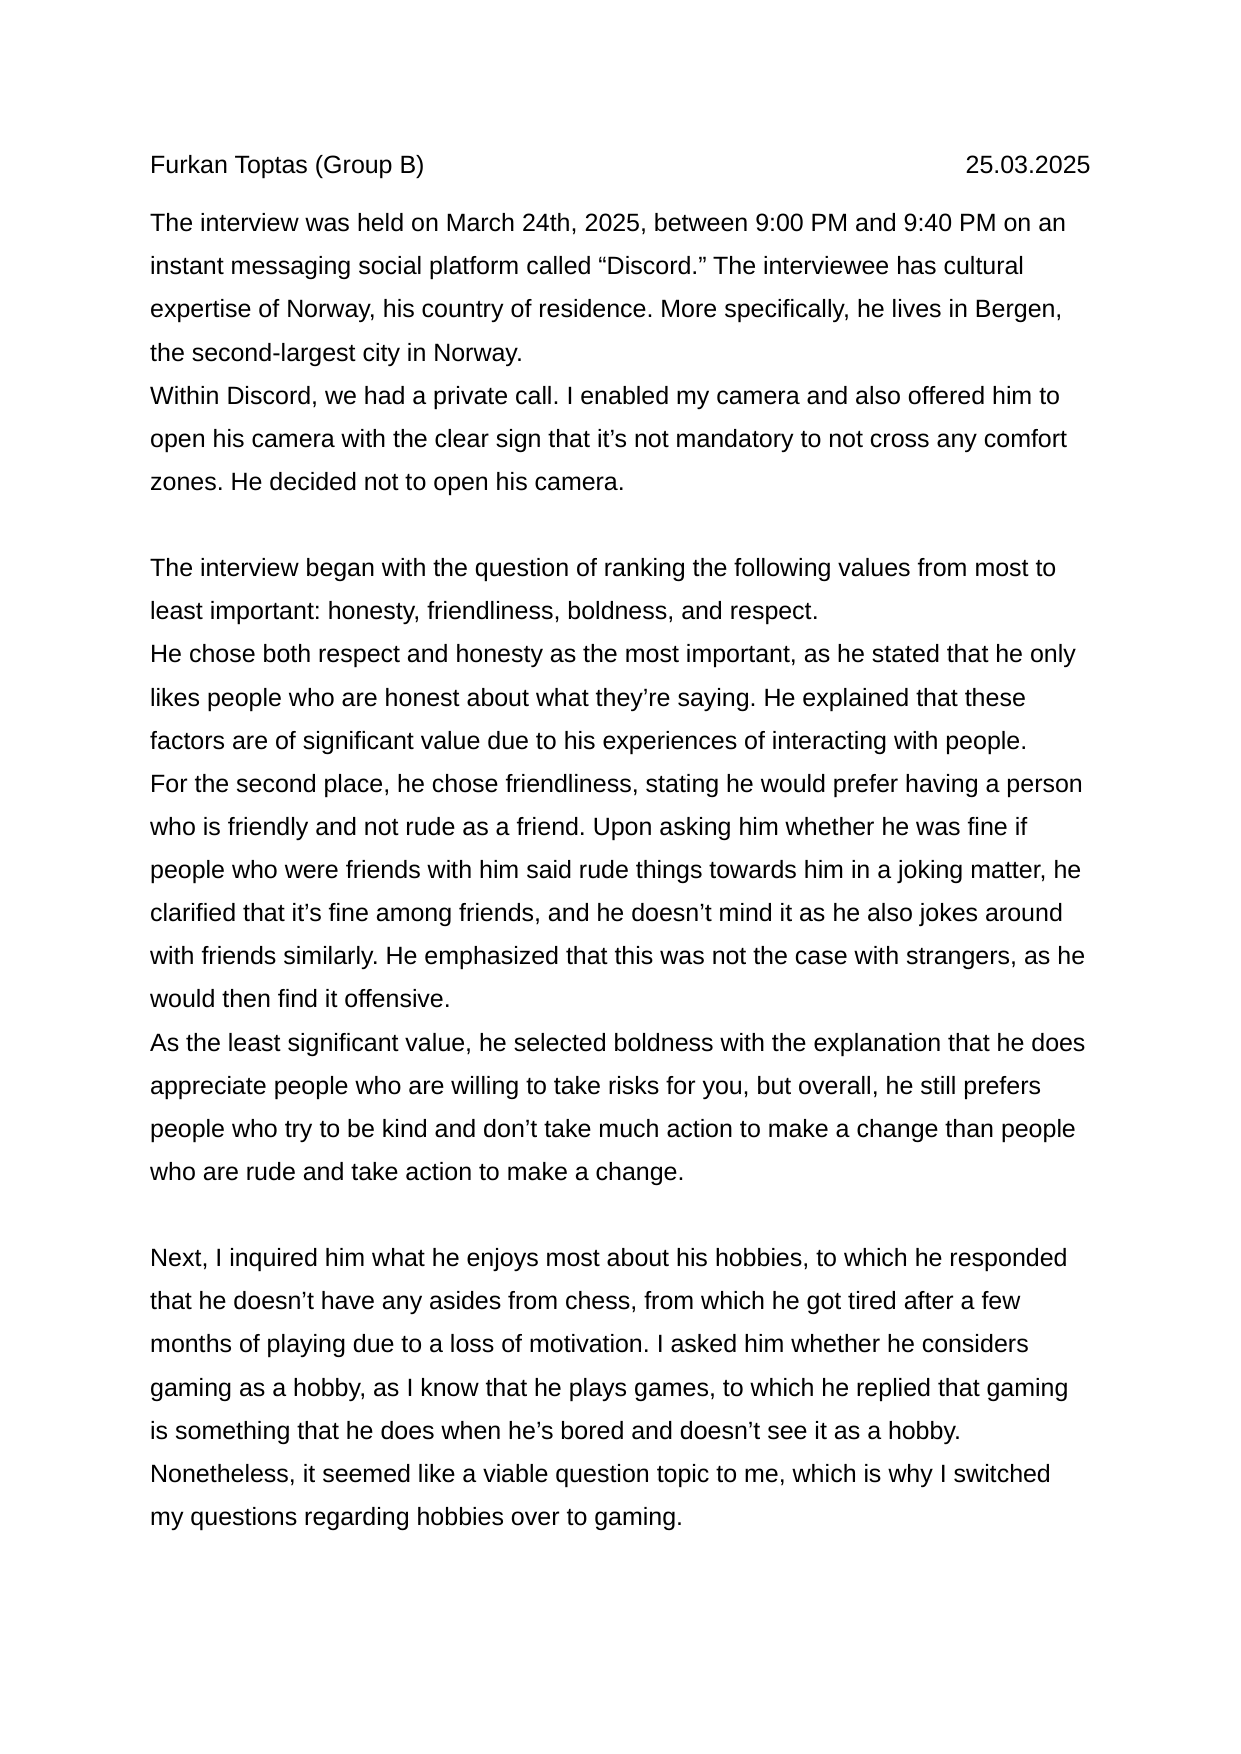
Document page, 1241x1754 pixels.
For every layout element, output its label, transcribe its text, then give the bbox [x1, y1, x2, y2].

text The interview was held on March 24th, 2025, between 9:00 PM and 9:40 PM on an instant messaging social platform called “Discord.” The interviewee has cultural expertise of Norway, his country of residence. More specifically, he lives in Bergen, the second-largest city in Norway. [150, 208, 1091, 366]
text As the least significant value, he selected boldness with the explanation that he does appreciate people who are willing to take risks for you, but overall, he still prefers people who try to be kind and don’t take much action to make a change than people who are rude and take action to make a change. [150, 1028, 1091, 1186]
text For the second place, he chose friendliness, stating he would prefer having a person who is friendly and not rude as a friend. Upon asking him whether he was fine if people who were friends with him said rude things towards him in a joking matter, he clarified that it’s fine among friends, and he doesn’t mind it as he also jokes around with friends similarly. He emphasized that this was not the case with strangers, as he would then find it offensive. [150, 769, 1091, 1013]
text The interview began with the question of ranking the following values from most to least important: honesty, friendliness, boldness, and respect. [150, 553, 1091, 625]
text Next, I inquired him what he enjoys most about his hobbies, to which he responded that he doesn’t have any asides from chess, from which he got tired after a few months of playing due to a loss of motivation. I asked him whether he considers gaming as a hobby, as I know that he plays games, to which he replied that gaming is something that he does when he’s bored and doesn’t see it as a hobby. Nonetheless, it seemed like a viable question topic to me, which is why I switched my questions regarding hobbies over to gaming. [150, 1243, 1091, 1531]
text Within Discord, we had a private call. I enabled my camera and also offered him to open his camera with the clear sign that it’s not mandatory to not cross any comfort zones. He decided not to open his camera. [150, 381, 1091, 496]
text He chose both respect and honesty as the most important, as he stated that he only likes people who are honest about what they’re saying. He explained that these factors are of significant value due to his experiences of interacting with people. [150, 639, 1091, 754]
